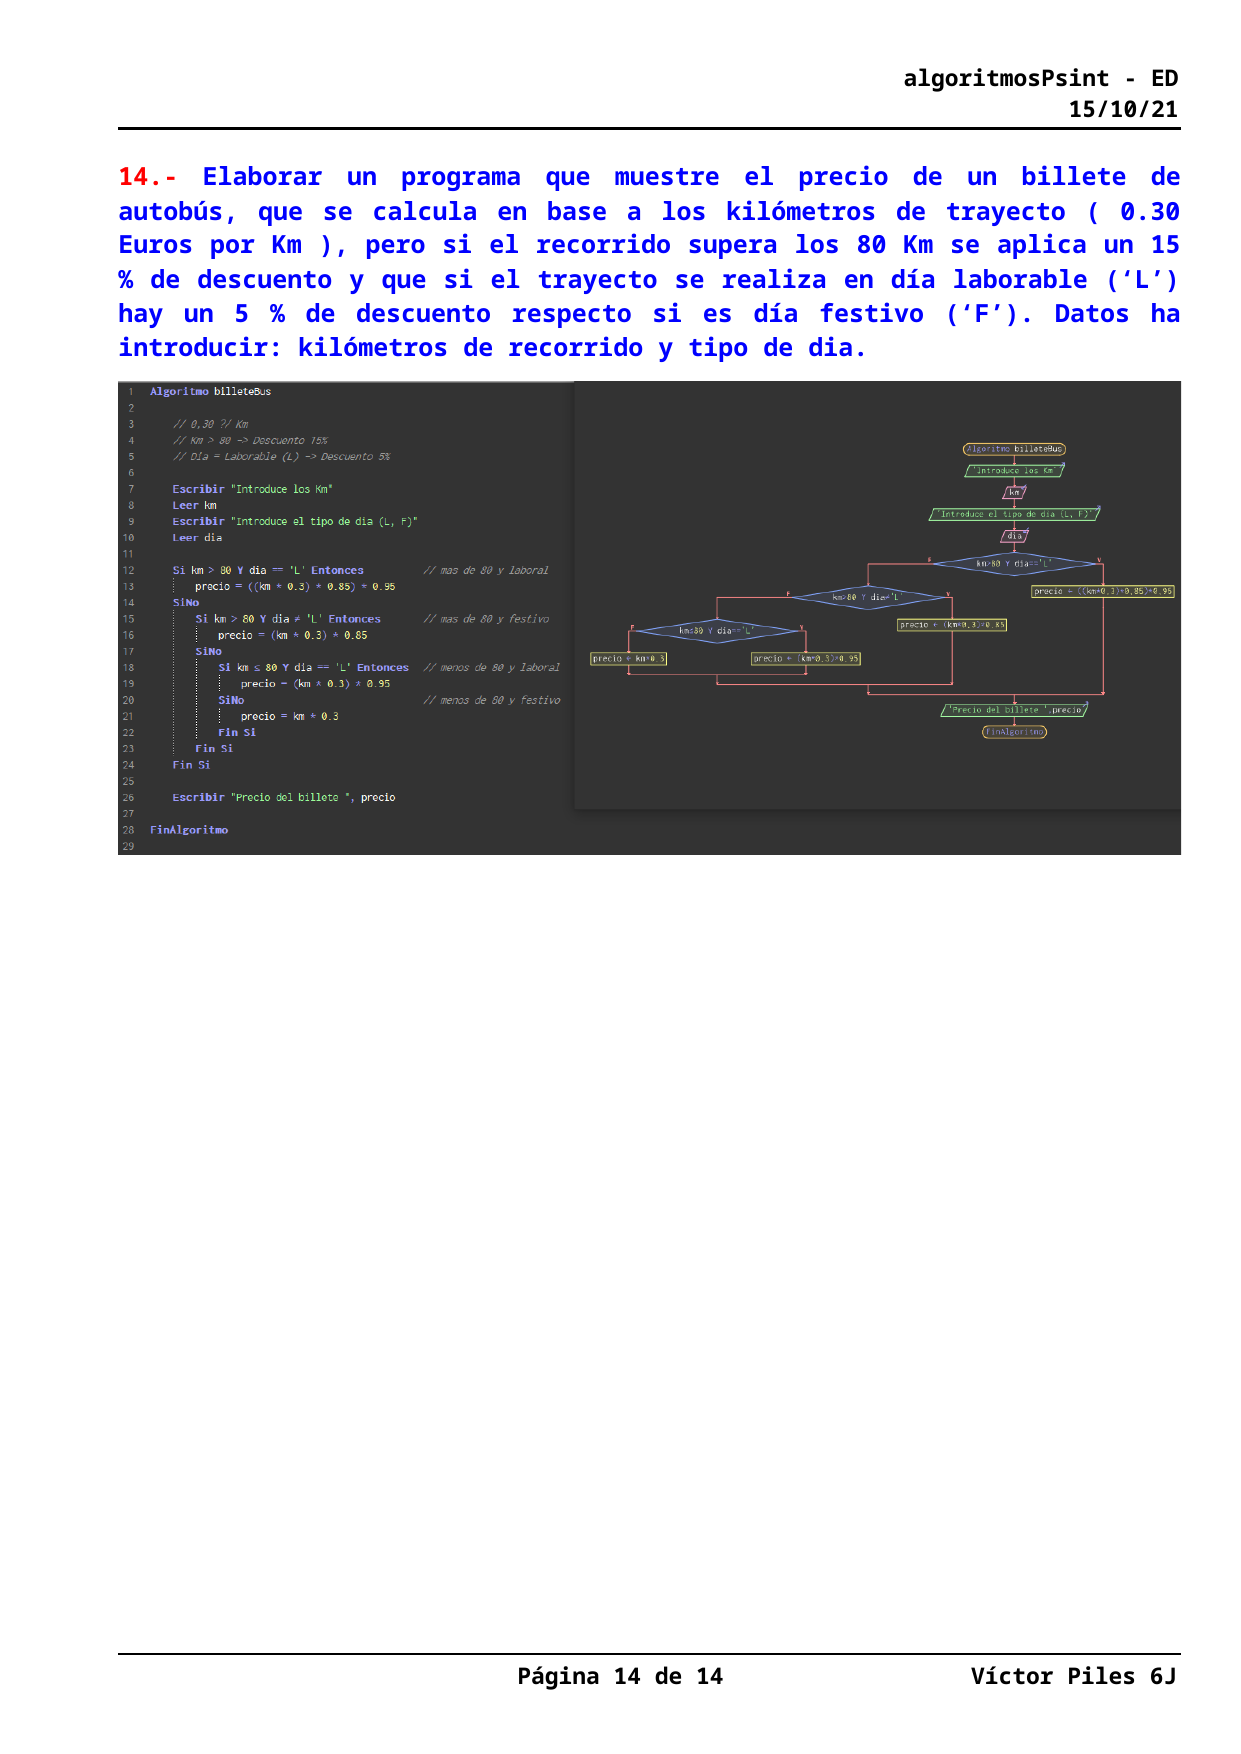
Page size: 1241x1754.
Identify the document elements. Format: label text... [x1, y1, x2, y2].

picture [118, 381, 1182, 855]
text 14.- Elaborar un programa que muestre el precio de un billete de autobús, que se calcula en base a los kilómetros de trayecto ( 0.30 Euros por Km ), pero si el recorrido supera los 80 Km se aplica un 15 % de descuento y que si el trayecto se realiza en día laborable (‘L’) hay un 5 % de descuento respecto si es día festivo (‘F’). Datos ha introducir: kilómetros de recorrido y tipo de dia. [118, 159, 1181, 363]
